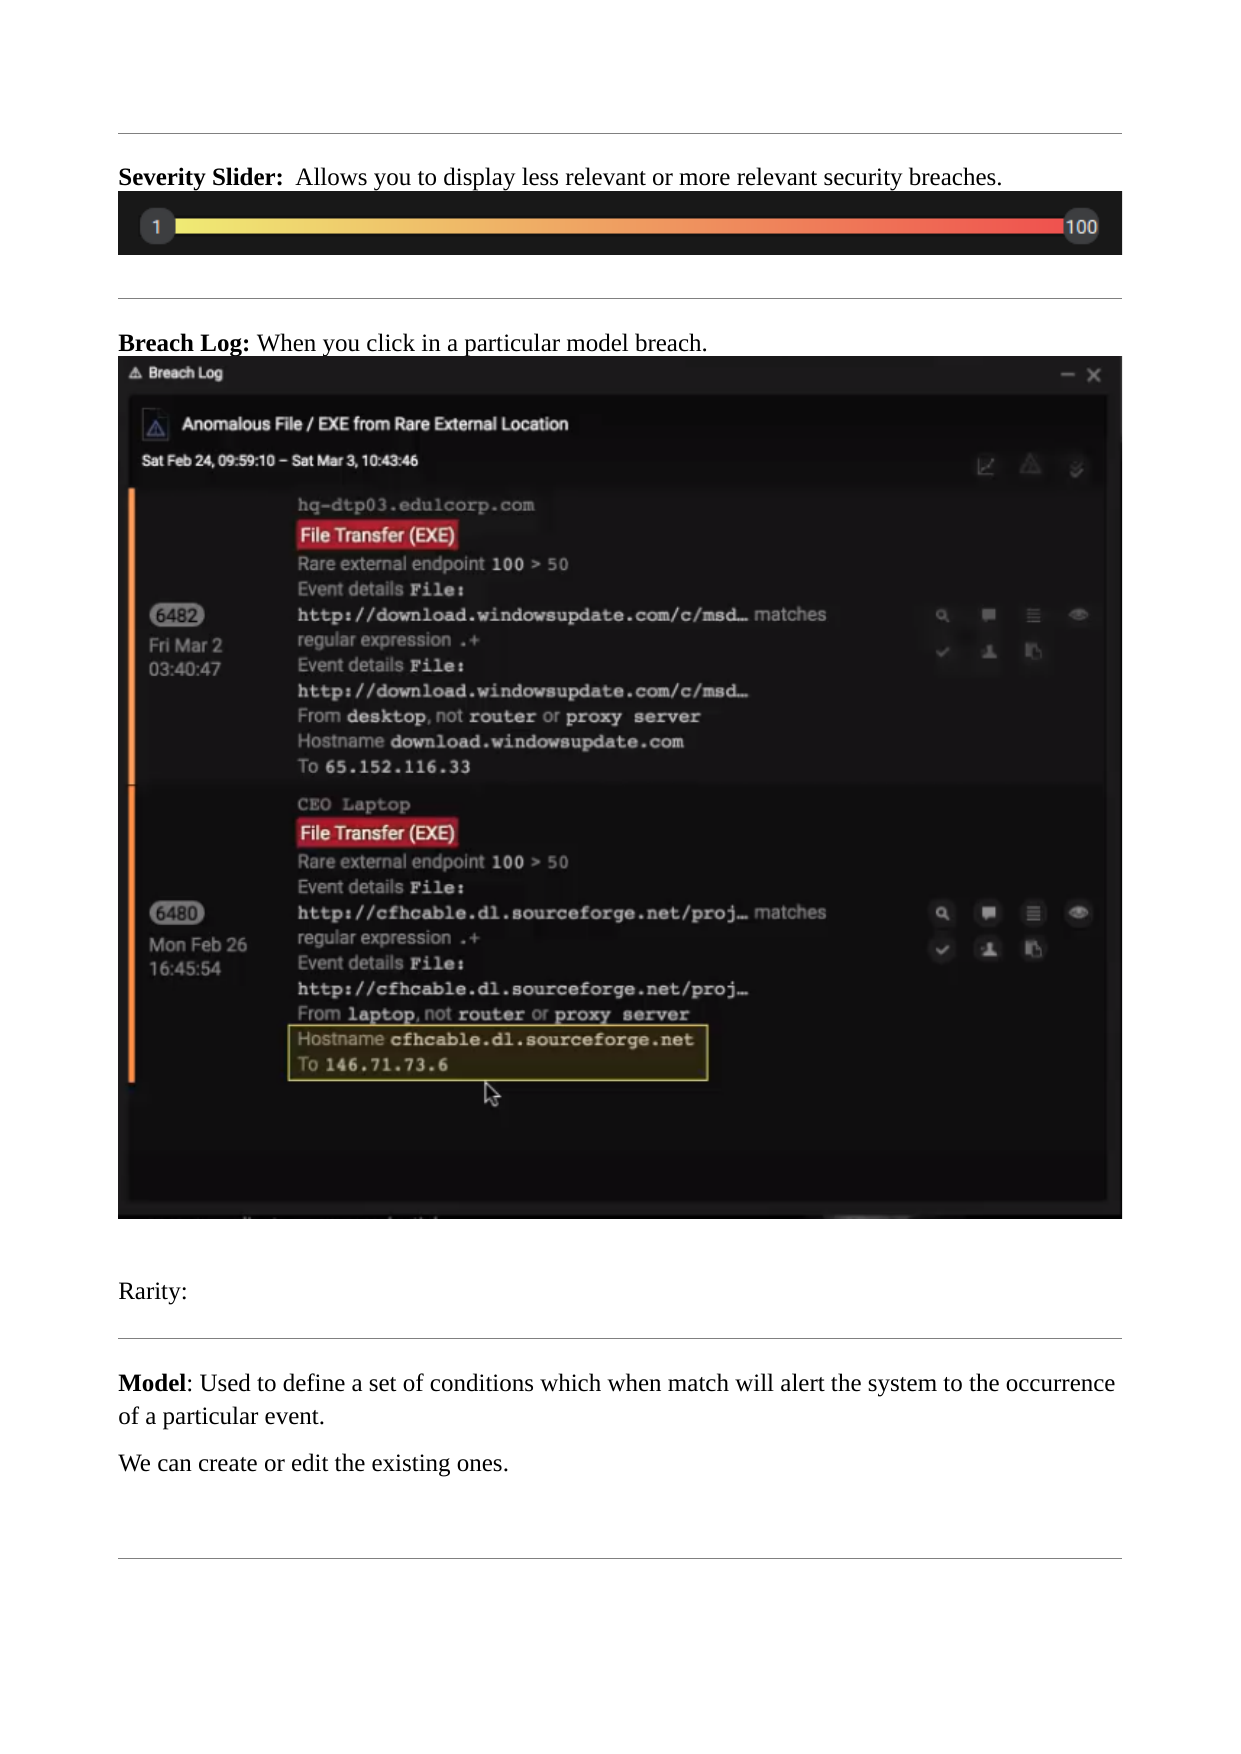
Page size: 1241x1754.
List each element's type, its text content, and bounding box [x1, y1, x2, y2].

text Model: Used to define a set of conditions which when match will alert the system to the occurrence of a particular event. [118, 1368, 1122, 1429]
text We can create or edit the existing ones. [118, 1448, 1122, 1477]
picture [118, 356, 1123, 1219]
text Rarity: [118, 1276, 1122, 1305]
text Breach Log: When you click in a particular model breach. [118, 328, 1122, 356]
text Severity Slider: Allows you to display less relevant or more relevant security breaches. [118, 162, 1122, 191]
picture [118, 191, 1123, 255]
